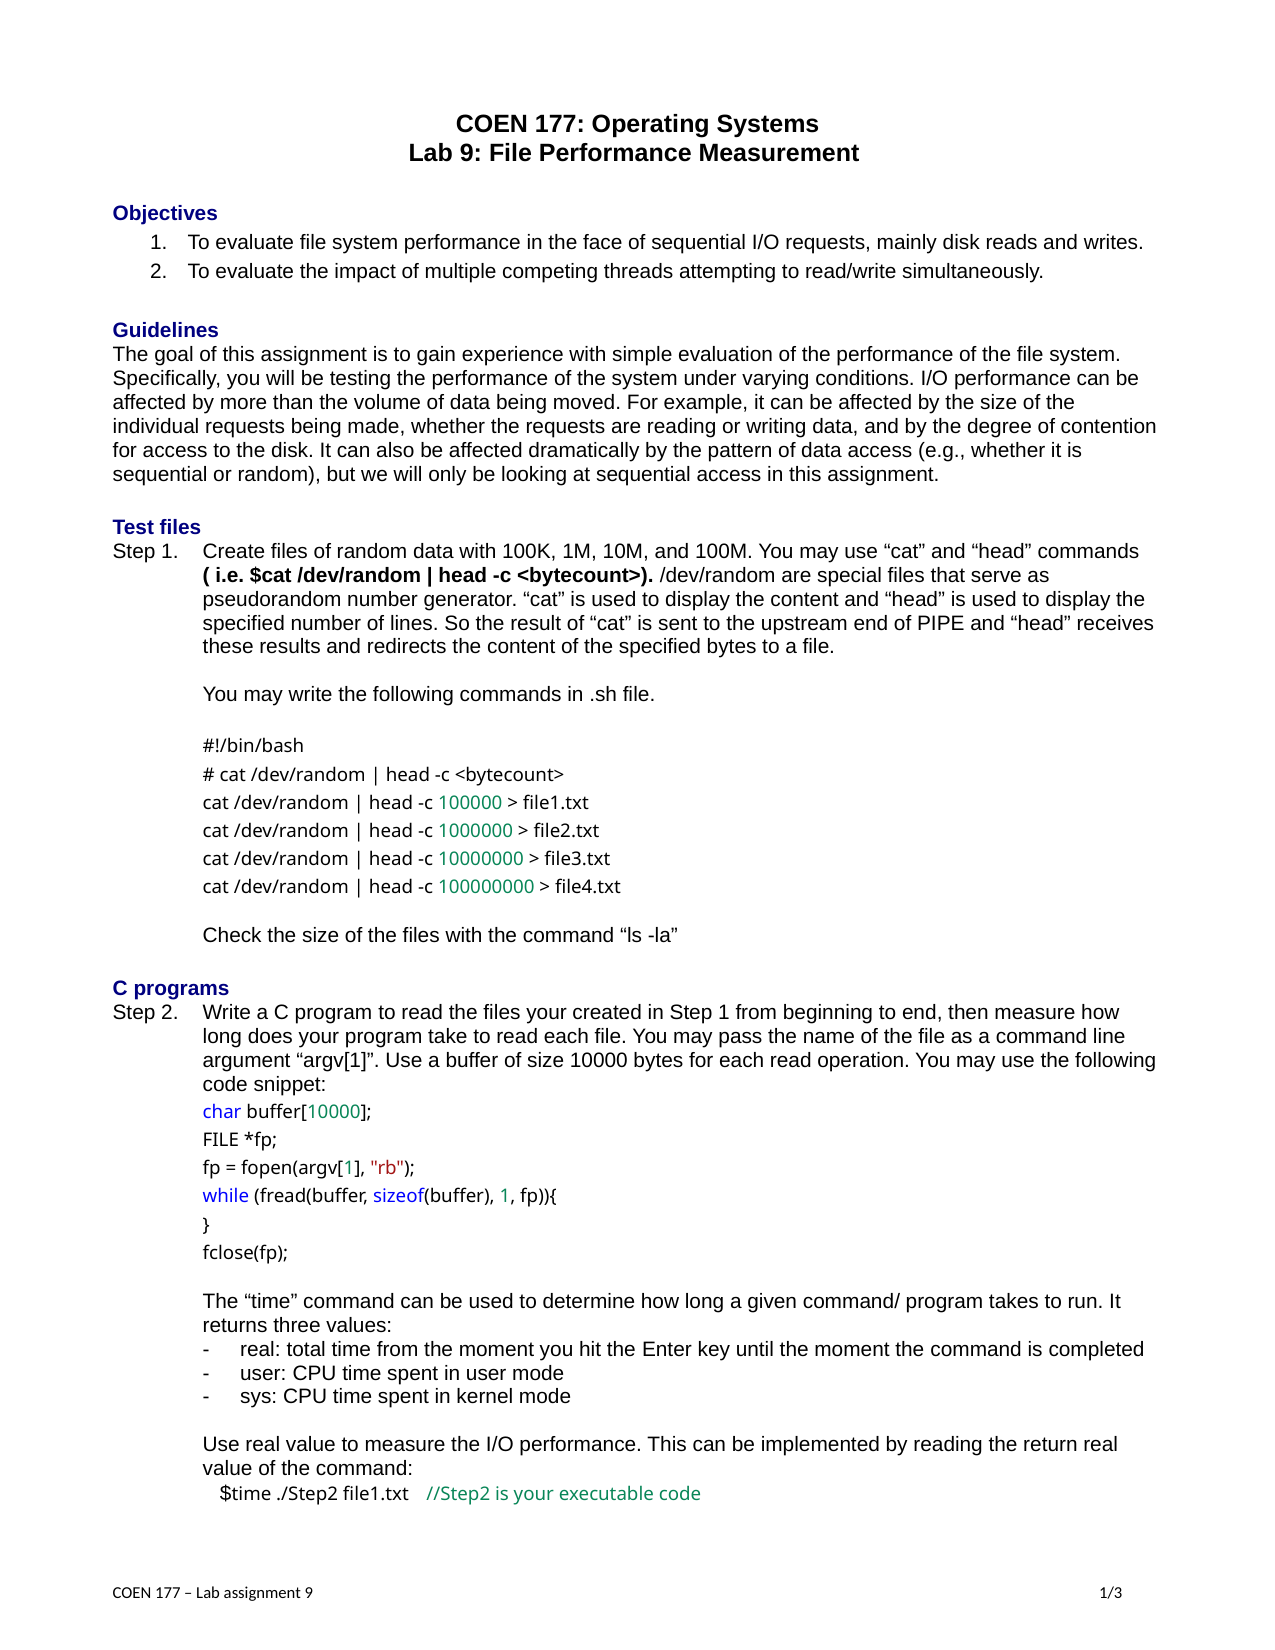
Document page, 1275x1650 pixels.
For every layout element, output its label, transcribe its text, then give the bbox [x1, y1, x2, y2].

text cat /dev/random | head -c 100000000 > file4.txt [202, 871, 1162, 899]
text fp = fopen(argv[1], "rb"); [202, 1152, 1162, 1180]
list user: CPU time spent in user mode [202, 1360, 1162, 1384]
subtitle To evaluate file system performance in the face of sequential I/O requests, mainly disk reads and writes. [150, 225, 1162, 254]
subtitle Guidelines [112, 312, 1162, 342]
text #!/bin/bash [202, 730, 1162, 758]
subtitle To evaluate the impact of multiple competing threads attempting to read/write simultaneously. [150, 254, 1162, 283]
list Check the size of the files with the command “ls -la” [202, 923, 1162, 947]
subtitle Objectives [112, 196, 1162, 225]
list sys: CPU time spent in kernel mode [202, 1384, 1162, 1408]
text } [202, 1208, 1162, 1236]
list The “time” command can be used to determine how long a given command/ program takes to run. It returns three values: [202, 1288, 1162, 1336]
text Use real value to measure the I/O performance. This can be implemented by reading the return real value of the command: [202, 1432, 1162, 1480]
text while (fread(buffer, sizeof(buffer), 1, fp)){ [202, 1180, 1162, 1208]
text # cat /dev/random | head -c <bytecount> [202, 758, 1162, 786]
text Lab 9: File Performance Measurement [112, 138, 1162, 167]
text FILE *fp; [202, 1124, 1162, 1152]
subtitle C programs [112, 971, 1162, 1000]
list Create files of random data with 100K, 1M, 10M, and 100M. You may use “cat” and “head” commands ( i.e. $cat /dev/random | head -c <bytecount>). /dev/random are special files that serve as pseudorandom number generator. “cat” is used to display the content and “head” is used to display the specified number of lines. So the result of “cat” is sent to the upstream end of PIPE and “head” receives these results and redirects the content of the specified bytes to a file. [112, 538, 1162, 658]
text The goal of this assignment is to gain experience with simple evaluation of the performance of the file system. Specifically, you will be testing the performance of the system under varying conditions. I/O performance can be affected by more than the volume of data being moved. For example, it can be affected by the size of the individual requests being made, whether the requests are reading or writing data, and by the degree of contention for access to the disk. It can also be affected dramatically by the pattern of data access (e.g., whether it is sequential or random), but we will only be looking at sequential access in this assignment. [112, 342, 1162, 485]
text fclose(fp); [202, 1236, 1162, 1264]
subtitle Test files [112, 509, 1162, 538]
list Write a C program to read the files your created in Step 1 from beginning to end, then measure how long does your program take to read each file. You may pass the name of the file as a command line argument “argv[1]”. Use a buffer of size 10000 bytes for each read operation. You may use the following code snippet: [112, 1000, 1162, 1096]
text cat /dev/random | head -c 10000000 > file3.txt [202, 843, 1162, 871]
subtitle COEN 177: Operating Systems [112, 109, 1162, 138]
list You may write the following commands in .sh file. [202, 682, 1162, 706]
text $time ./Step2 file1.txt //Step2 is your executable code [202, 1480, 1162, 1506]
text cat /dev/random | head -c 100000 > file1.txt [202, 786, 1162, 814]
list char buffer[10000]; [202, 1096, 1162, 1124]
list real: total time from the moment you hit the Enter key until the moment the command is completed [202, 1336, 1162, 1360]
text cat /dev/random | head -c 1000000 > file2.txt [202, 814, 1162, 843]
